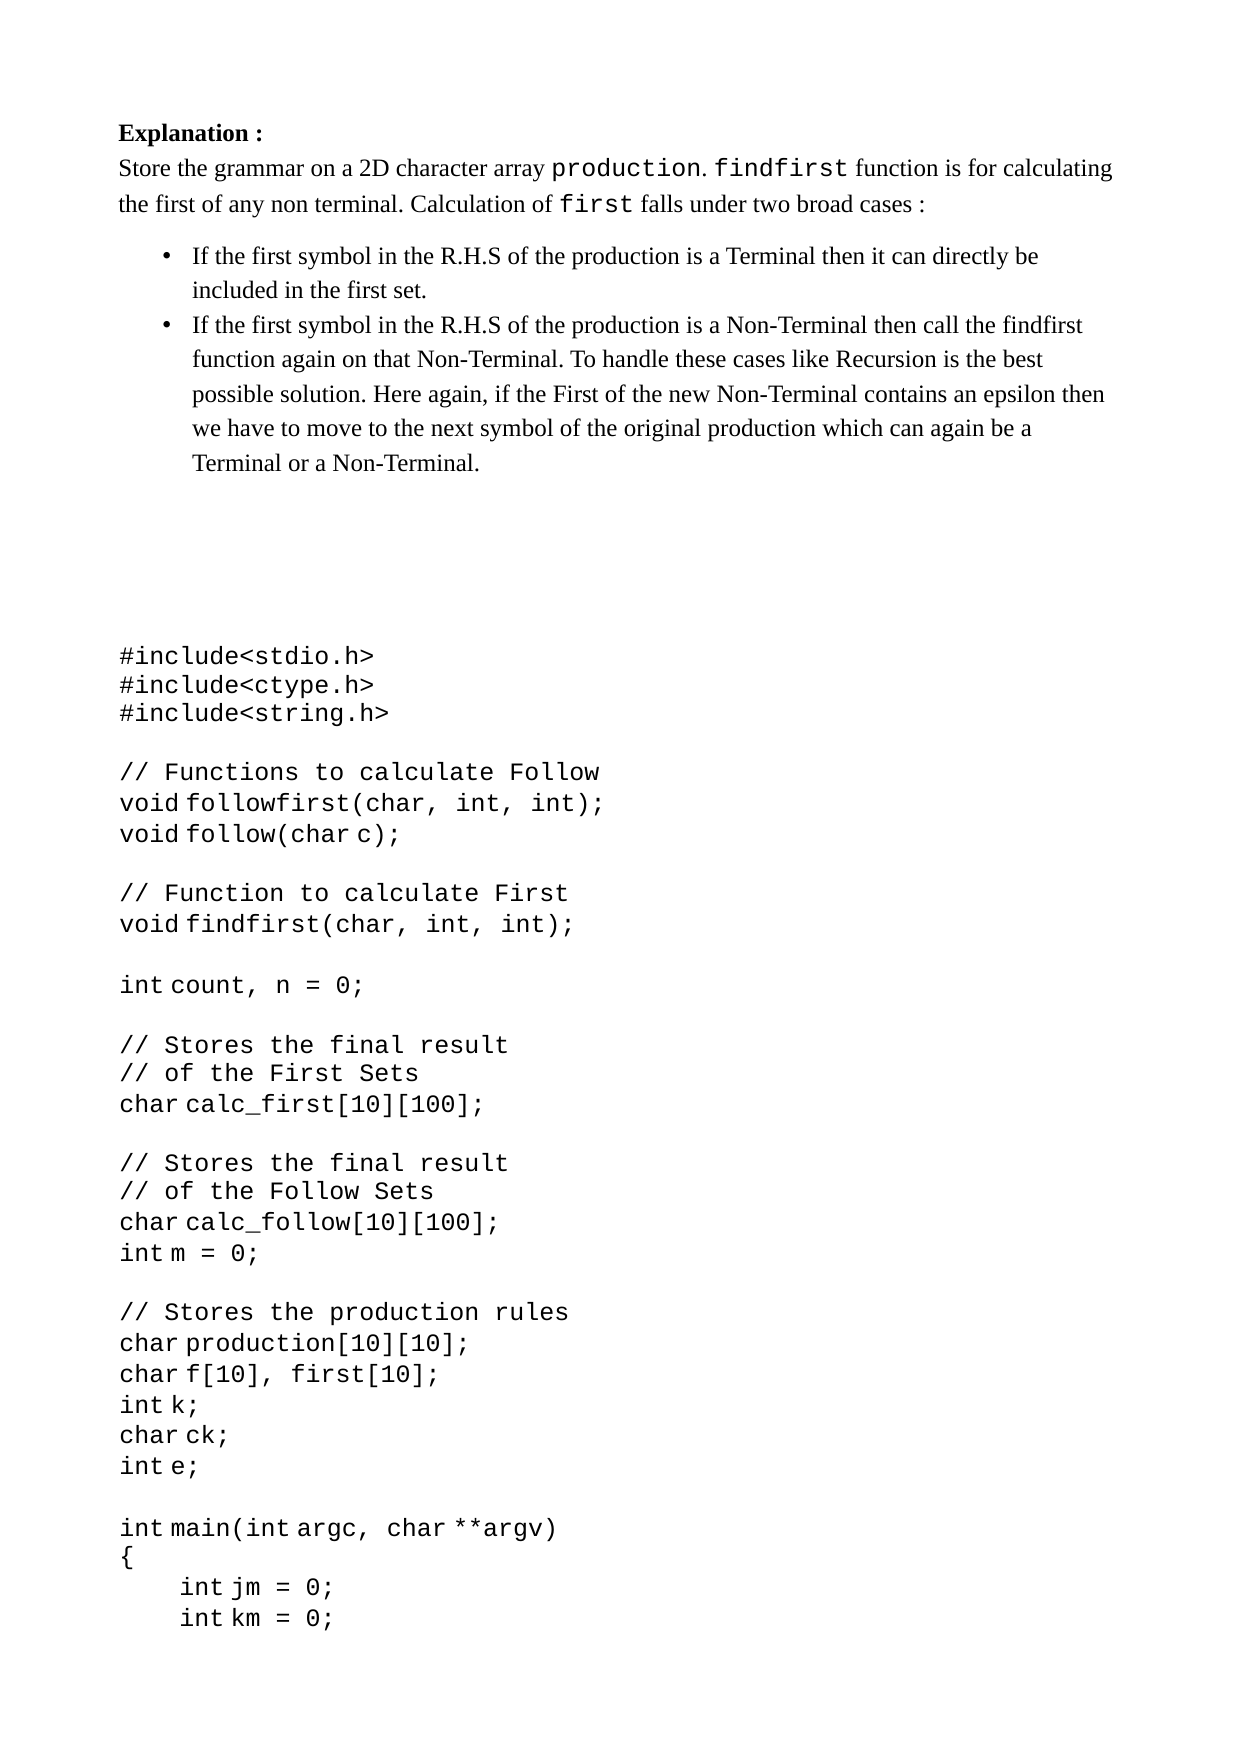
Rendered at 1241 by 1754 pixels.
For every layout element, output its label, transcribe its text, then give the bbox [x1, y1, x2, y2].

list If the first symbol in the R.H.S of the production is a Terminal then it can directly be included in the first set. [162, 241, 1122, 304]
text Explanation : Store the grammar on a 2D character array production. findfirst function is for calculating the first of any non terminal. Calculation of first falls under two broad cases : [118, 118, 1122, 220]
table_header #include<stdio.h> #include<ctype.h> #include<string.h> // Functions to calculate Follow void followfirst(char, int, int); void follow(char c); // Function to calculate First void findfirst(char, int, int); int count, n = 0; // Stores the final result // of the First Sets char calc_first[10][100]; // Stores the final result // of the Follow Sets char calc_follow[10][100]; int m = 0; // Stores the production rules char production[10][10]; char f[10], first[10]; int k; char ck; int e; int main(int argc, char **argv) { int jm = 0; int km = 0; [118, 644, 1122, 1634]
list If the first symbol in the R.H.S of the production is a Non-Terminal then call the findfirst function again on that Non-Terminal. To handle these cases like Recursion is the best possible solution. Here again, if the First of the new Non-Terminal contains an epsilon then we have to move to the next symbol of the original production which can again be a Terminal or a Non-Terminal. [162, 310, 1122, 476]
